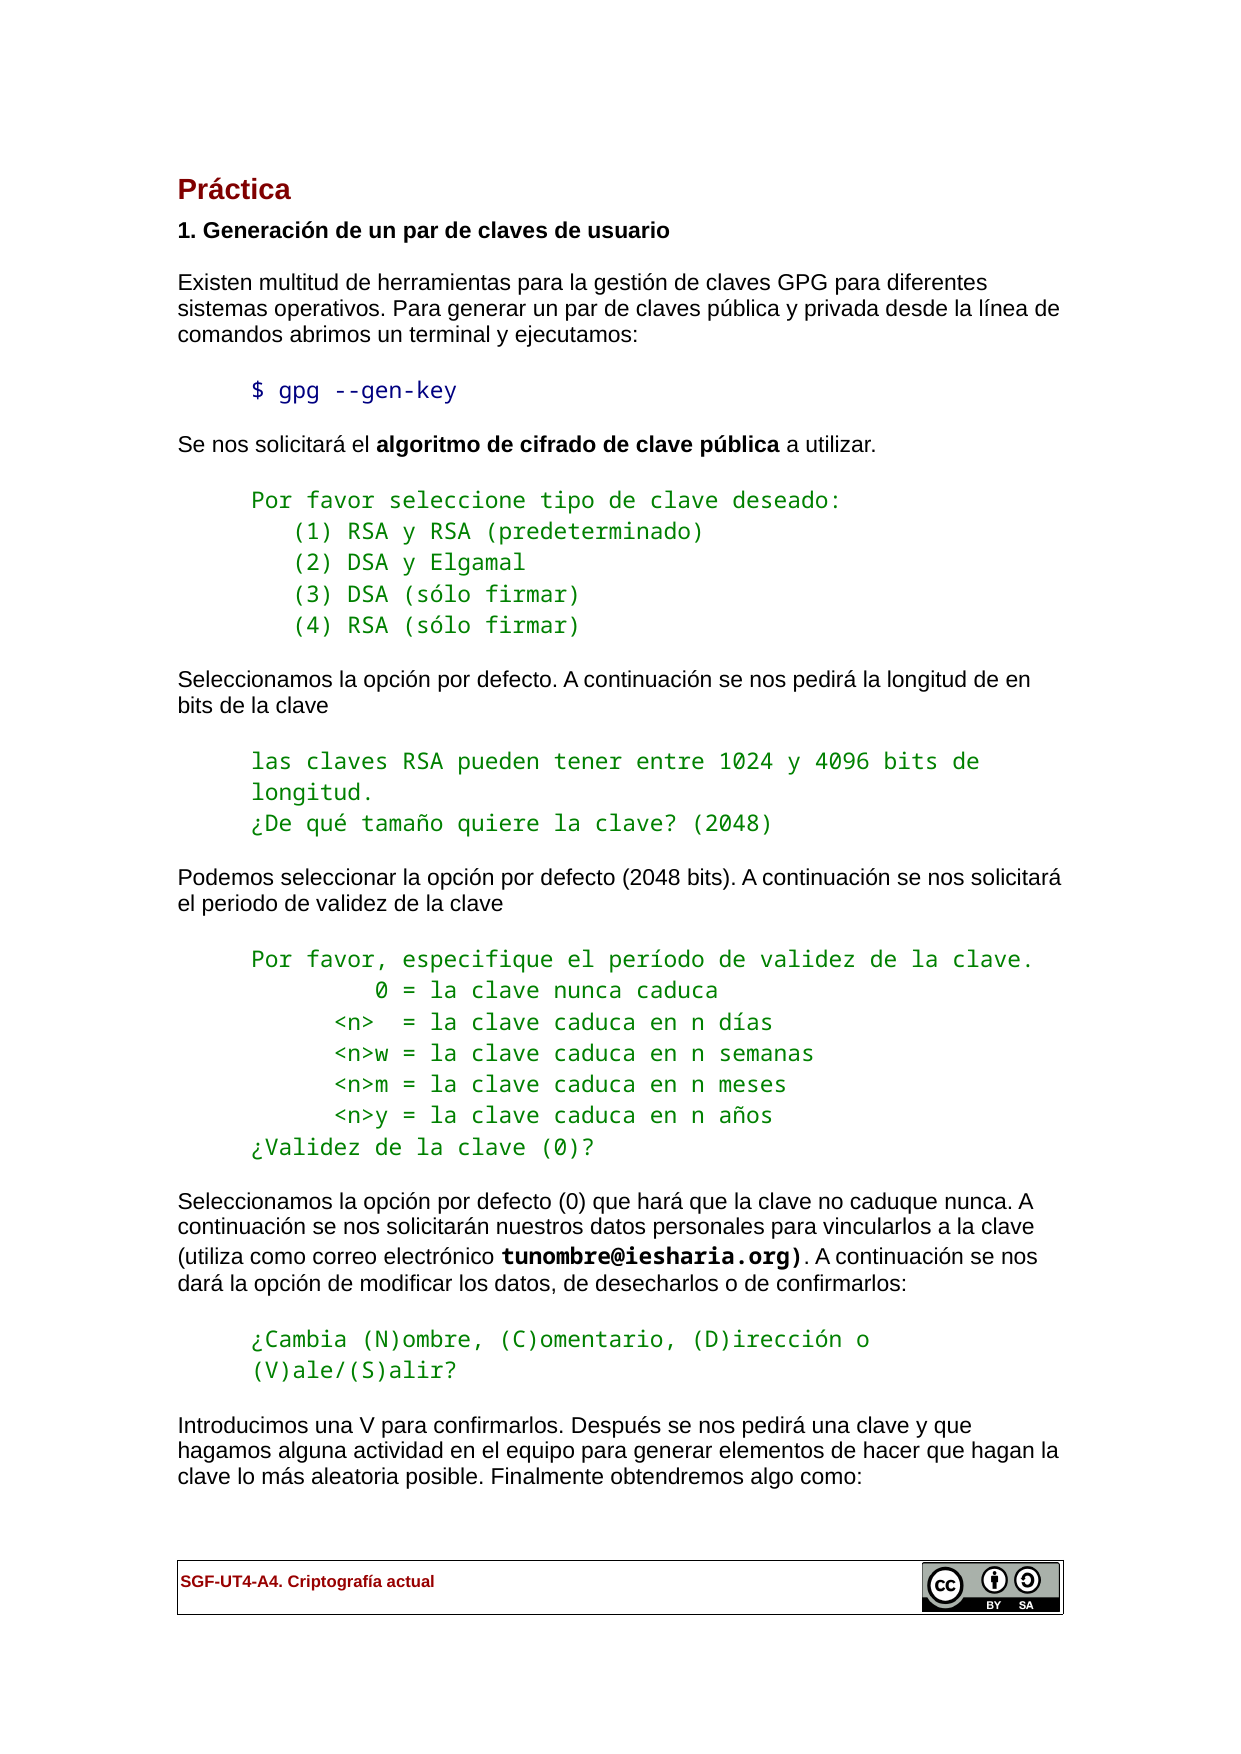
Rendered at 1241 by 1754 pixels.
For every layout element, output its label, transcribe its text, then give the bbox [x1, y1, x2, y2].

text <n>w = la clave caduca en n semanas [251, 1037, 1063, 1068]
text Podemos seleccionar la opción por defecto (2048 bits). A continuación se nos solicitará el periodo de validez de la clave [177, 865, 1063, 916]
text Seleccionamos la opción por defecto. A continuación se nos pedirá la longitud de en bits de la clave [177, 667, 1063, 718]
text (2) DSA y Elgamal [251, 546, 1063, 577]
text 0 = la clave nunca caduca [251, 974, 1063, 1005]
text Por favor, especifique el período de validez de la clave. [251, 943, 1063, 974]
text ¿Cambia (N)ombre, (C)omentario, (D)irección o (V)ale/(S)alir? [251, 1323, 1063, 1386]
text Seleccionamos la opción por defecto (0) que hará que la clave no caduque nunca. A continuación se nos solicitarán nuestros datos personales para vincularlos a la clave (utiliza como correo electrónico tunombre@iesharia.org). A continuación se nos dará la opción de modificar los datos, de desecharlos o de confirmarlos: [177, 1188, 1063, 1296]
text Existen multitud de herramientas para la gestión de claves GPG para diferentes sistemas operativos. Para generar un par de claves pública y privada desde la línea de comandos abrimos un terminal y ejecutamos: [177, 270, 1063, 347]
text (3) DSA (sólo firmar) [251, 577, 1063, 609]
text las claves RSA pueden tener entre 1024 y 4096 bits de longitud. [251, 744, 1063, 807]
text (1) RSA y RSA (predeterminado) [251, 515, 1063, 546]
text <n> = la clave caduca en n días [251, 1005, 1063, 1037]
text ¿De qué tamaño quiere la clave? (2048) [251, 807, 1063, 838]
text <n>m = la clave caduca en n meses [251, 1068, 1063, 1099]
text Introducimos una V para confirmarlos. Después se nos pedirá una clave y que hagamos alguna actividad en el equipo para generar elementos de hacer que hagan la clave lo más aleatoria posible. Finalmente obtendremos algo como: [177, 1412, 1063, 1489]
text Por favor seleccione tipo de clave deseado: [251, 484, 1063, 515]
text $ gpg --gen-key [251, 373, 1063, 405]
text (4) RSA (sólo firmar) [251, 609, 1063, 640]
text <n>y = la clave caduca en n años [251, 1099, 1063, 1130]
text Se nos solicitará el algoritmo de cifrado de clave pública a utilizar. [177, 431, 1063, 457]
text ¿Validez de la clave (0)? [251, 1130, 1063, 1162]
picture [922, 1562, 1060, 1612]
text 1. Generación de un par de claves de usuario [177, 218, 1063, 243]
subtitle Práctica [177, 173, 1063, 205]
